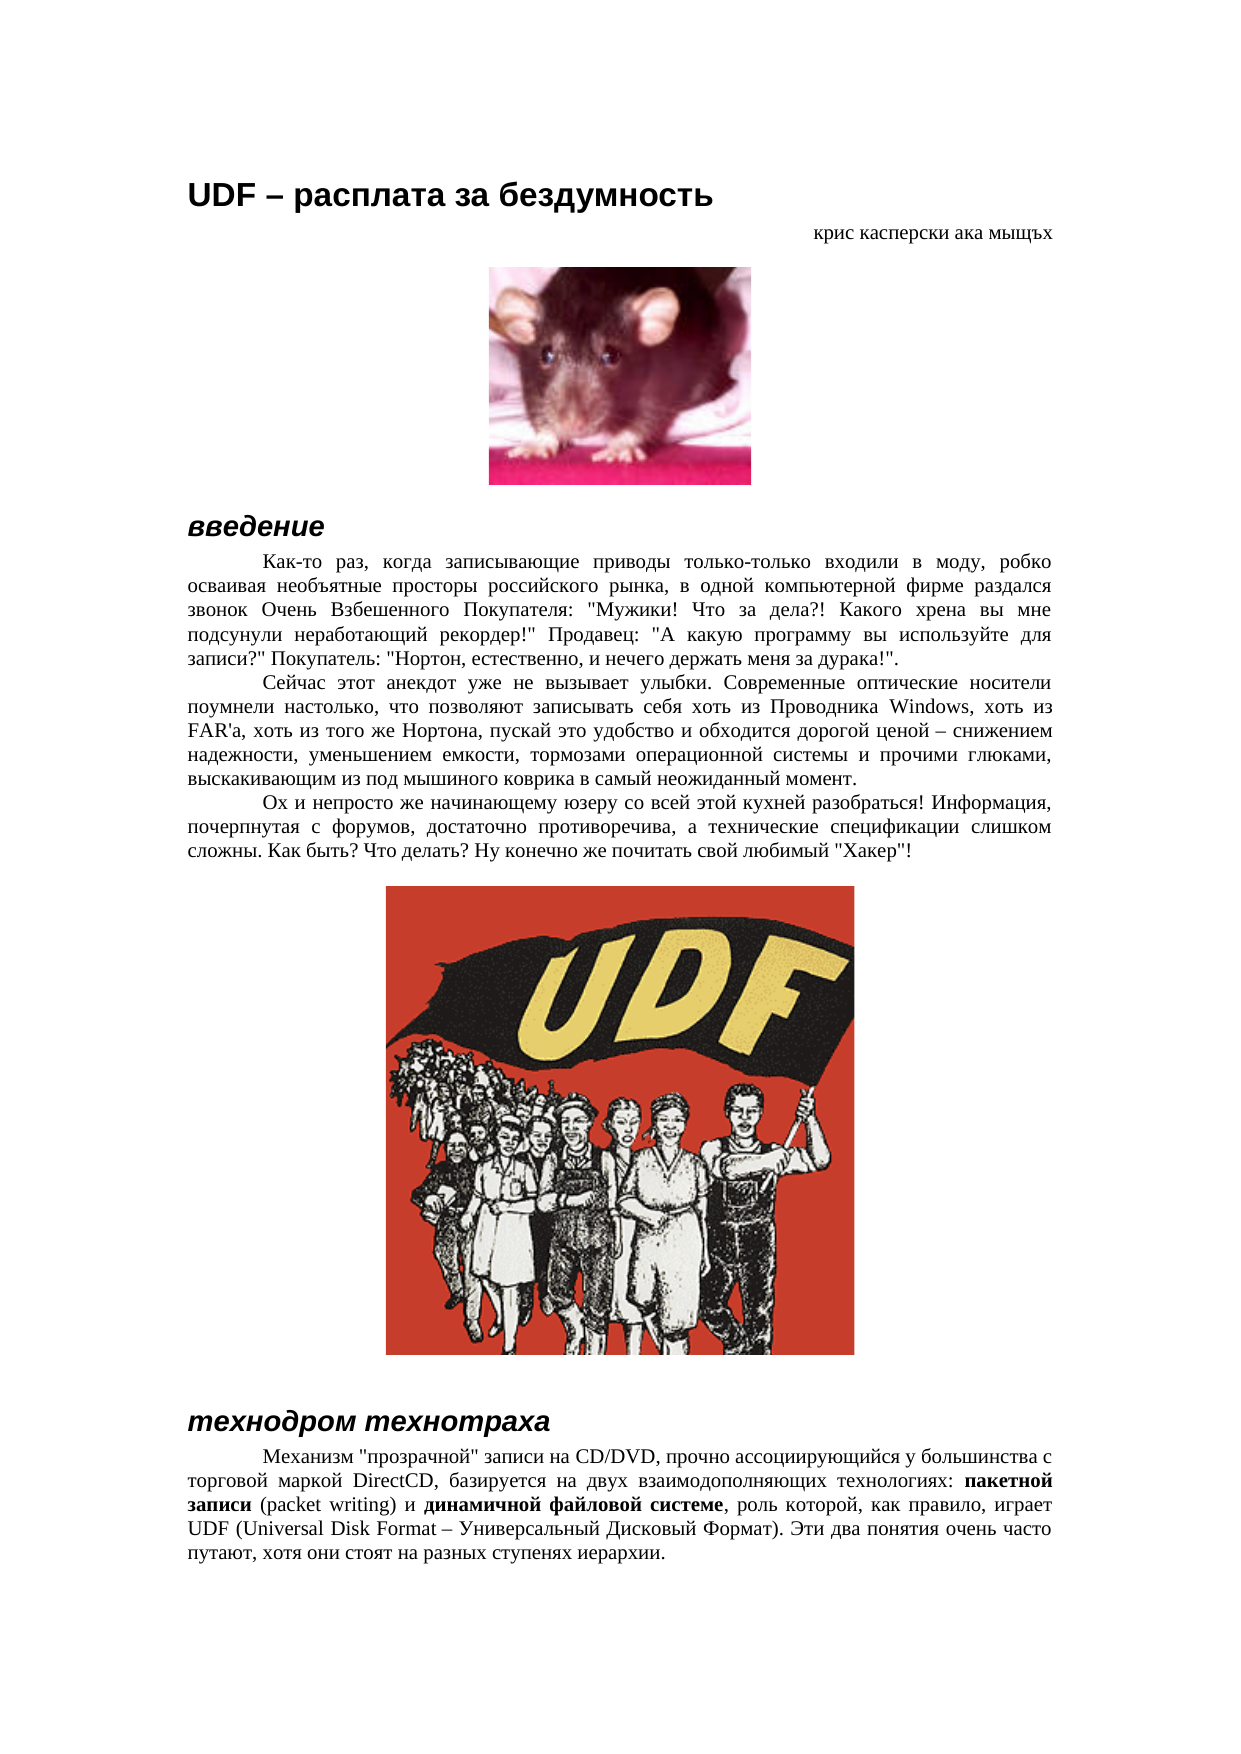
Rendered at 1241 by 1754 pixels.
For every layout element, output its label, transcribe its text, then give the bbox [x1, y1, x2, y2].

subtitle введение [187, 509, 1053, 543]
text Механизм "прозрачной" записи на CD/DVD, прочно ассоциирующийся у большинства с торговой маркой DirectCD, базируется на двух взаимодополняющих технологиях: пакетной записи (packet writing) и динамичной файловой системе, роль которой, как правило, играет UDF (Universal Disk Format – Универсальный Дисковый Формат). Эти два понятия очень часто путают, хотя они стоят на разных ступенях иерархии. [187, 1444, 1053, 1564]
text Как-то раз, когда записывающие приводы только-только входили в моду, робко осваивая необъятные просторы российского рынка, в одной компьютерной фирме раздался звонок Очень Взбешенного Покупателя: "Мужики! Что за дела?! Какого хрена вы мне подсунули неработающий рекордер!" Продавец: "А какую программу вы используйте для записи?" Покупатель: "Нортон, естественно, и нечего держать меня за дурака!". [187, 549, 1053, 669]
picture [488, 267, 752, 485]
subtitle UDF – расплата за бездумность [187, 175, 1053, 213]
text крис касперски ака мыщъх [187, 220, 1053, 244]
subtitle технодром технотраха [187, 1404, 1053, 1437]
text Ох и непросто же начинающему юзеру со всей этой кухней разобраться! Информация, почерпнутая с форумов, достаточно противоречива, а технические спецификации слишком сложны. Как быть? Что делать? Ну конечно же почитать свой любимый "Хакер"! [187, 790, 1053, 862]
picture [385, 886, 855, 1355]
text Сейчас этот анекдот уже не вызывает улыбки. Современные оптические носители поумнели настолько, что позволяют записывать себя хоть из Проводника Windows, хоть из FAR'а, хоть из того же Нортона, пускай это удобство и обходится дорогой ценой – снижением надежности, уменьшением емкости, тормозами операционной системы и прочими глюками, выскакивающим из под мышиного коврика в самый неожиданный момент. [187, 669, 1053, 790]
